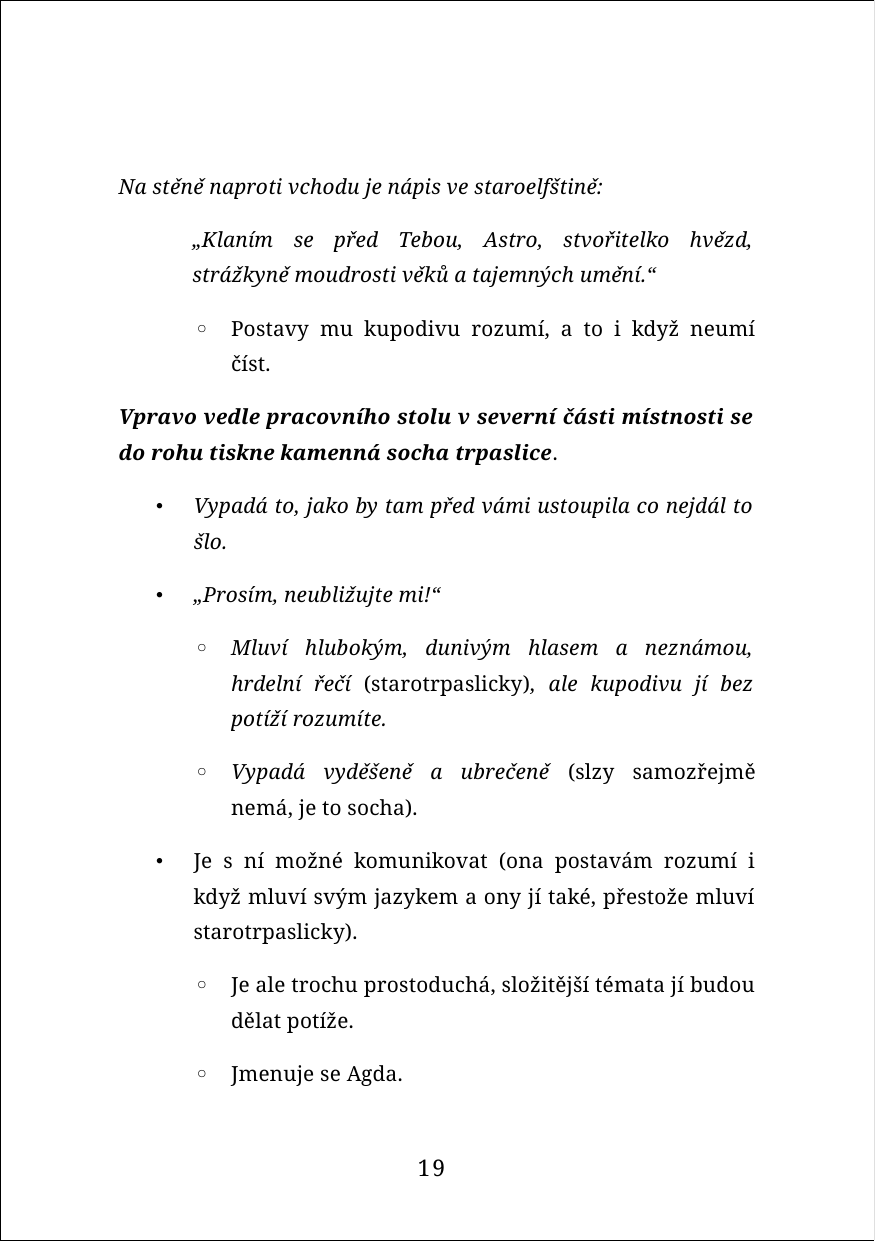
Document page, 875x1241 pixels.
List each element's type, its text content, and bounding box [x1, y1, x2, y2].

list „Prosím, neubližujte mi!“ [156, 580, 756, 608]
list Vypadá vyděšeně a ubrečeně (slzy samozřejmě nemá, je to socha). [193, 757, 756, 821]
list Vypadá to, jako by tam před vámi ustoupila co nejdál to šlo. [156, 491, 756, 555]
list Je s ní možné komunikovat (ona postavám rozumí i když mluví svým jazykem a ony jí také, přestože mluví starotrpaslicky). [156, 846, 756, 946]
list „Klaním se před Tebou, Astro, stvořitelko hvězd, strážkyně moudrosti věků a tajemných umění.“ [192, 225, 756, 289]
text Na stěně naproti vchodu je nápis ve staroelfštině: [118, 172, 756, 200]
list Postavy mu kupodivu rozumí, a to i když neumí číst. [193, 314, 756, 378]
list Je ale trochu prostoduchá, složitější témata jí budou dělat potíže. [193, 971, 756, 1034]
list Mluví hlubokým, dunivým hlasem a neznámou, hrdelní řečí (starotrpaslicky), ale kupodivu jí bez potíží rozumíte. [193, 633, 756, 733]
list Jmenuje se Agda. [193, 1059, 756, 1088]
text Vpravo vedle pracovního stolu v severní části místnosti se do rohu tiskne kamenná socha trpaslice. [118, 402, 756, 466]
